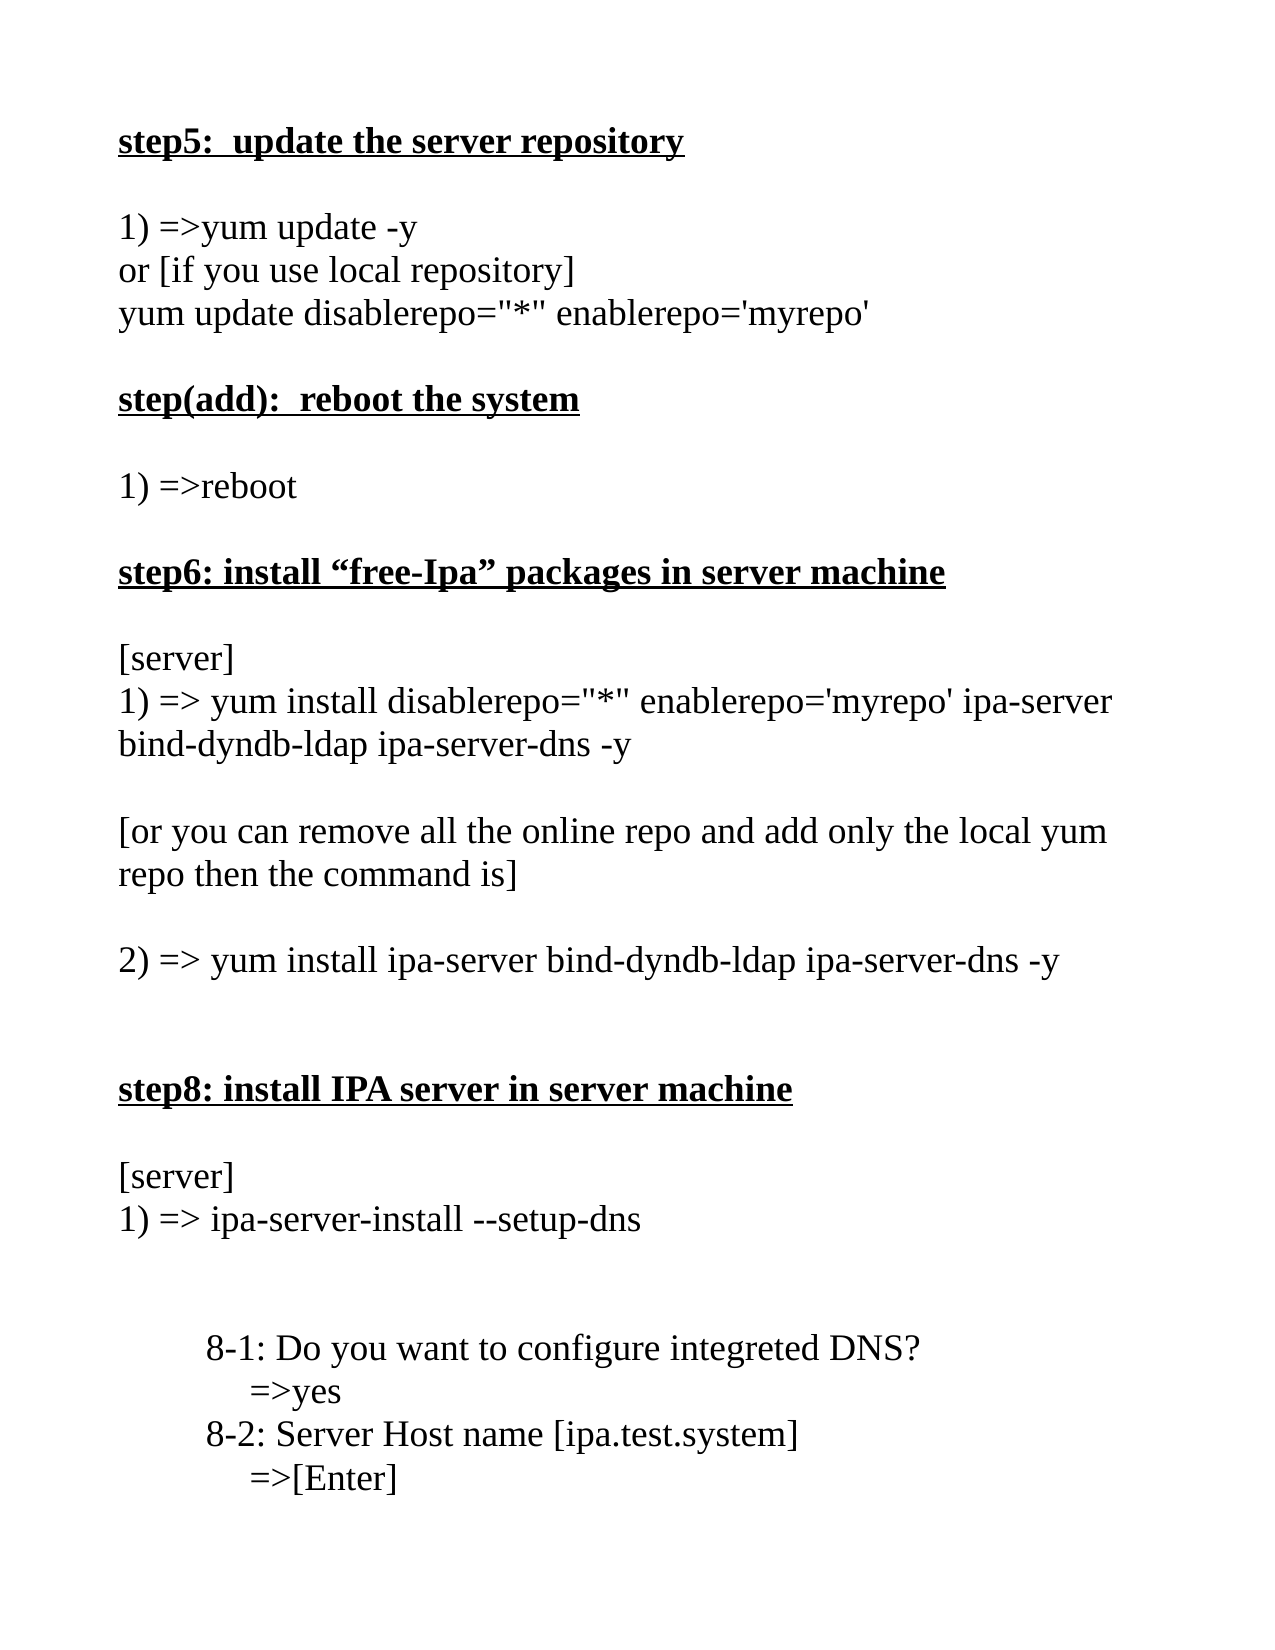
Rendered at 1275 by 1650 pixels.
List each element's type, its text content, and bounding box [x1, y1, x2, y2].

text step6: install “free-Ipa” packages in server machine [118, 549, 1157, 592]
text =>[Enter] [118, 1455, 1157, 1498]
text step(add): reboot the system [118, 377, 1157, 420]
text 1) => yum install disablerepo="*" enablerepo='myrepo' ipa-server bind-dyndb-ldap ipa-server-dns -y [118, 679, 1157, 765]
text =>yes [118, 1369, 1157, 1412]
text [or you can remove all the online repo and add only the local yum repo then the command is] [118, 808, 1157, 894]
text step5: update the server repository [118, 118, 1157, 161]
text [server] [118, 636, 1157, 679]
text yum update disablerepo="*" enablerepo='myrepo' [118, 291, 1157, 334]
text 8-1: Do you want to configure integreted DNS? [118, 1326, 1157, 1369]
text [server] [118, 1153, 1157, 1196]
text step8: install IPA server in server machine [118, 1067, 1157, 1110]
text 1) => ipa-server-install --setup-dns [118, 1196, 1157, 1239]
text or [if you use local repository] [118, 247, 1157, 291]
text 2) => yum install ipa-server bind-dyndb-ldap ipa-server-dns -y [118, 937, 1157, 981]
text 1) =>yum update -y [118, 204, 1157, 247]
text 8-2: Server Host name [ipa.test.system] [118, 1412, 1157, 1455]
text 1) =>reboot [118, 463, 1157, 506]
